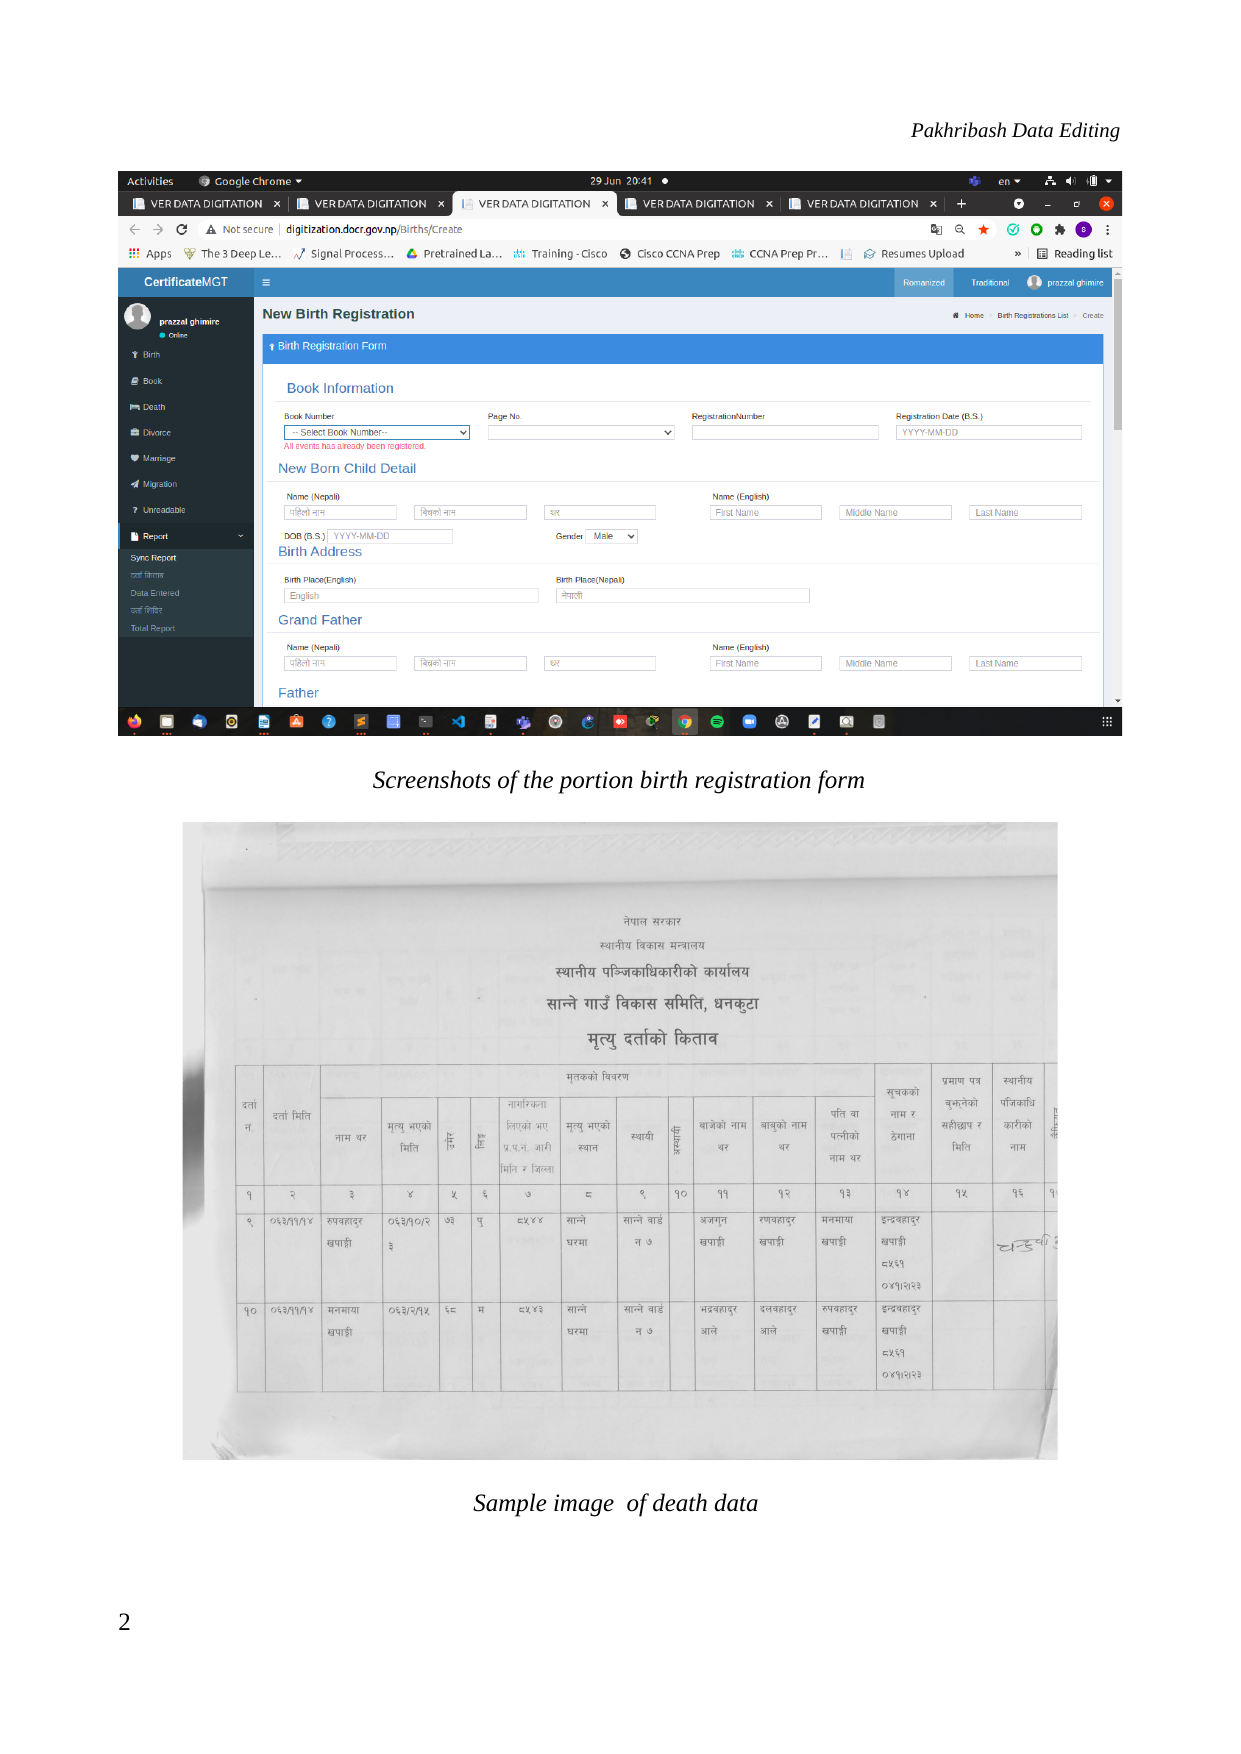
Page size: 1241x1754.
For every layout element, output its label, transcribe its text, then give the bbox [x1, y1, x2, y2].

text Sample image of death data [118, 1488, 1122, 1517]
picture [118, 171, 1123, 736]
text Screenshots of the portion birth registration form [118, 765, 1122, 793]
picture [182, 822, 1058, 1460]
